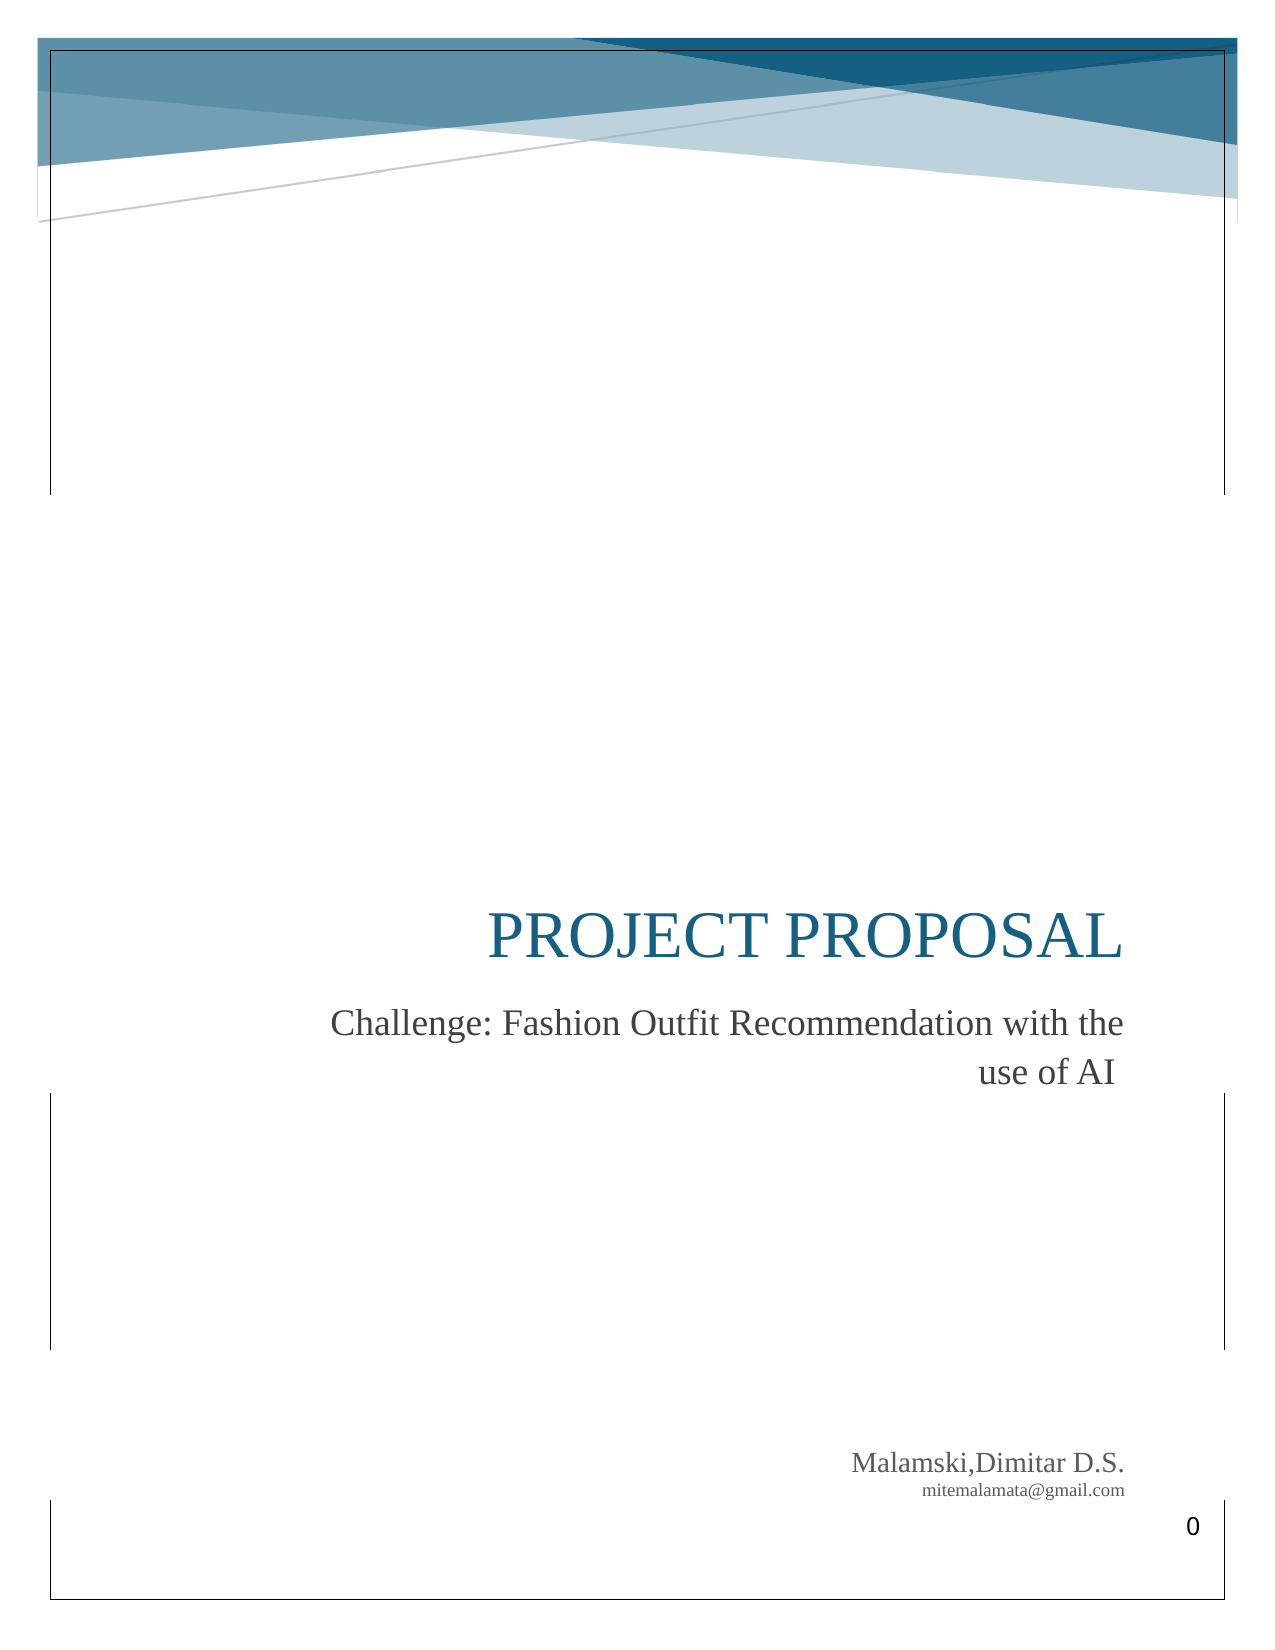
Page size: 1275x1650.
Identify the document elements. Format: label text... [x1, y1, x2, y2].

text Challenge: Fashion Outfit Recommendation with the use of AI [300, 1000, 1125, 1093]
text mitemalamata@gmail.com [300, 1478, 1125, 1500]
text Project Proposal [300, 895, 1125, 972]
text Malamski,Dimitar D.S. [300, 1445, 1125, 1478]
